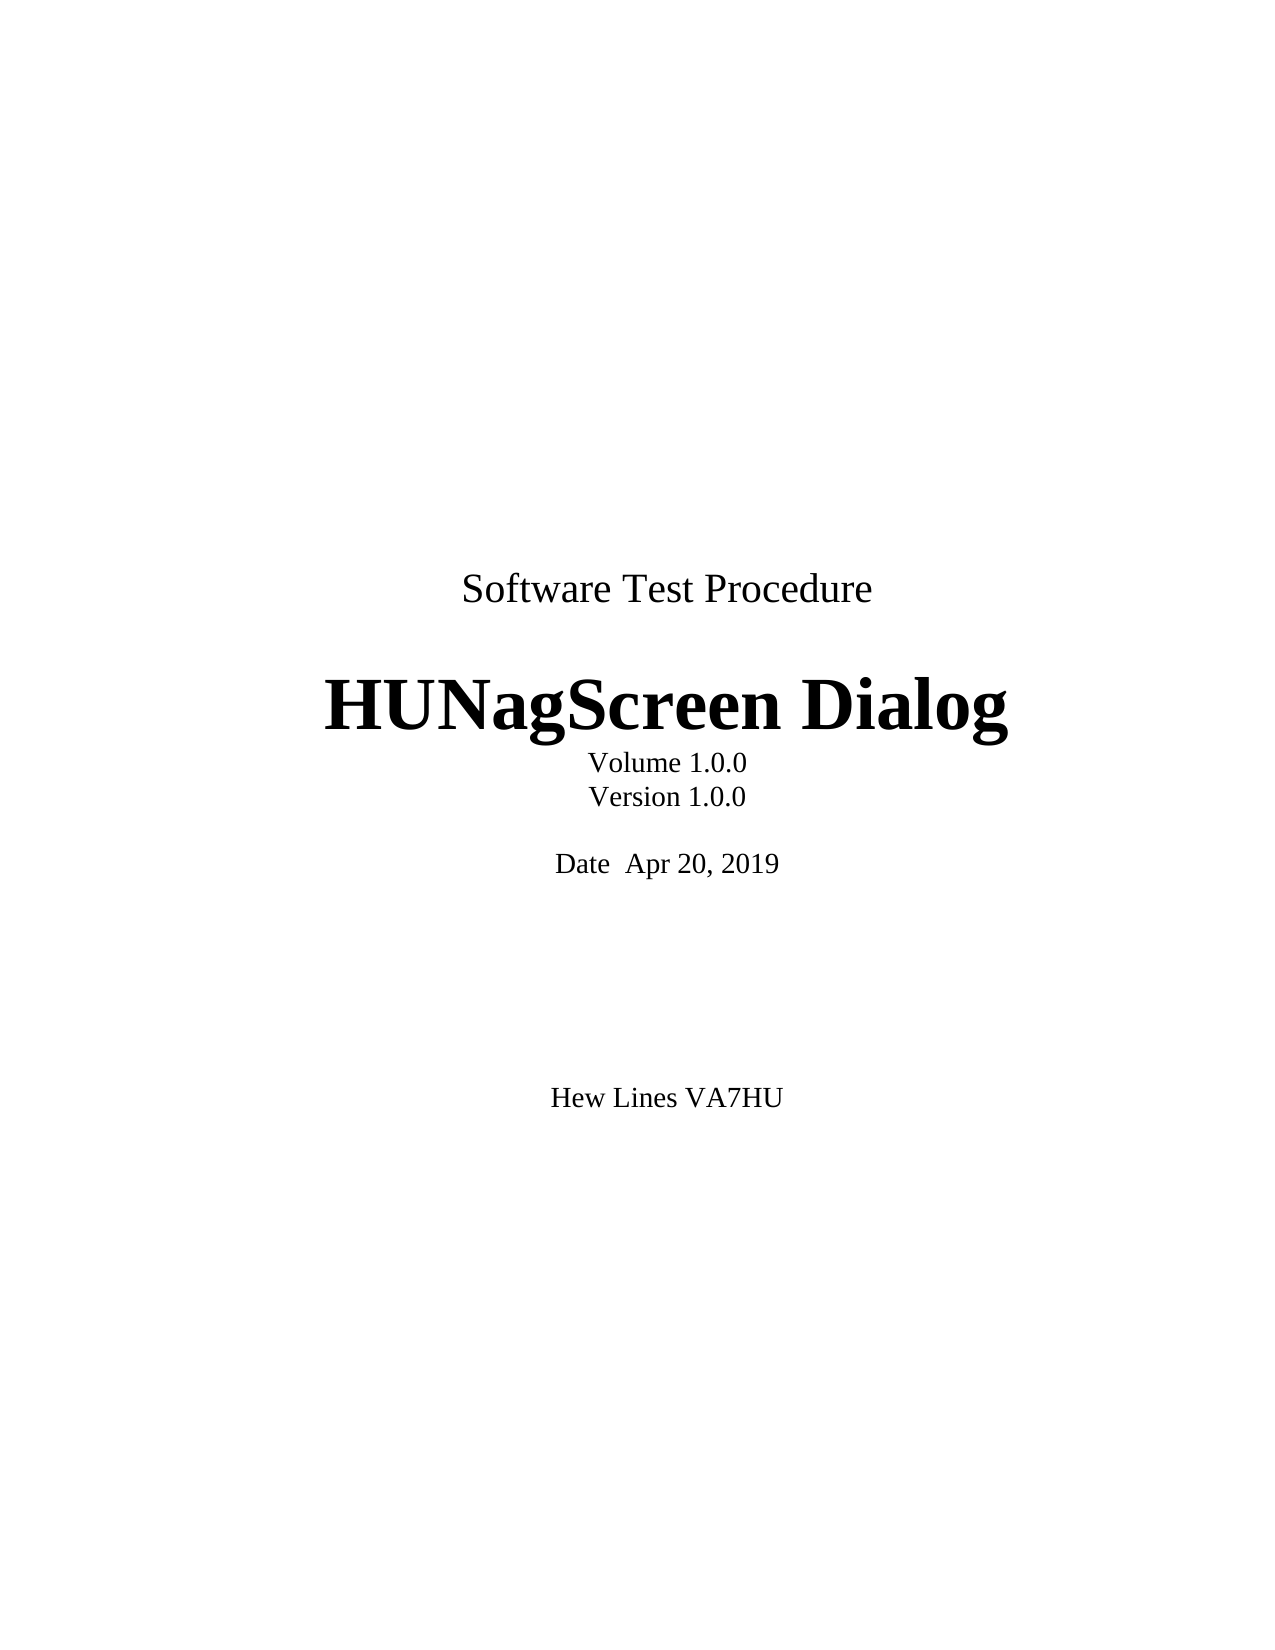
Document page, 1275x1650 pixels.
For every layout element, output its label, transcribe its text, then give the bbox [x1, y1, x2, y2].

text Hew Lines VA7HU [177, 1081, 1157, 1114]
text Software Test Procedure [177, 563, 1157, 611]
text HUNagScreen Dialog [177, 659, 1157, 745]
text Date Apr 20, 2019 [177, 846, 1157, 879]
text Volume 1.0.0 [177, 745, 1157, 779]
text Version 1.0.0 [177, 779, 1157, 812]
